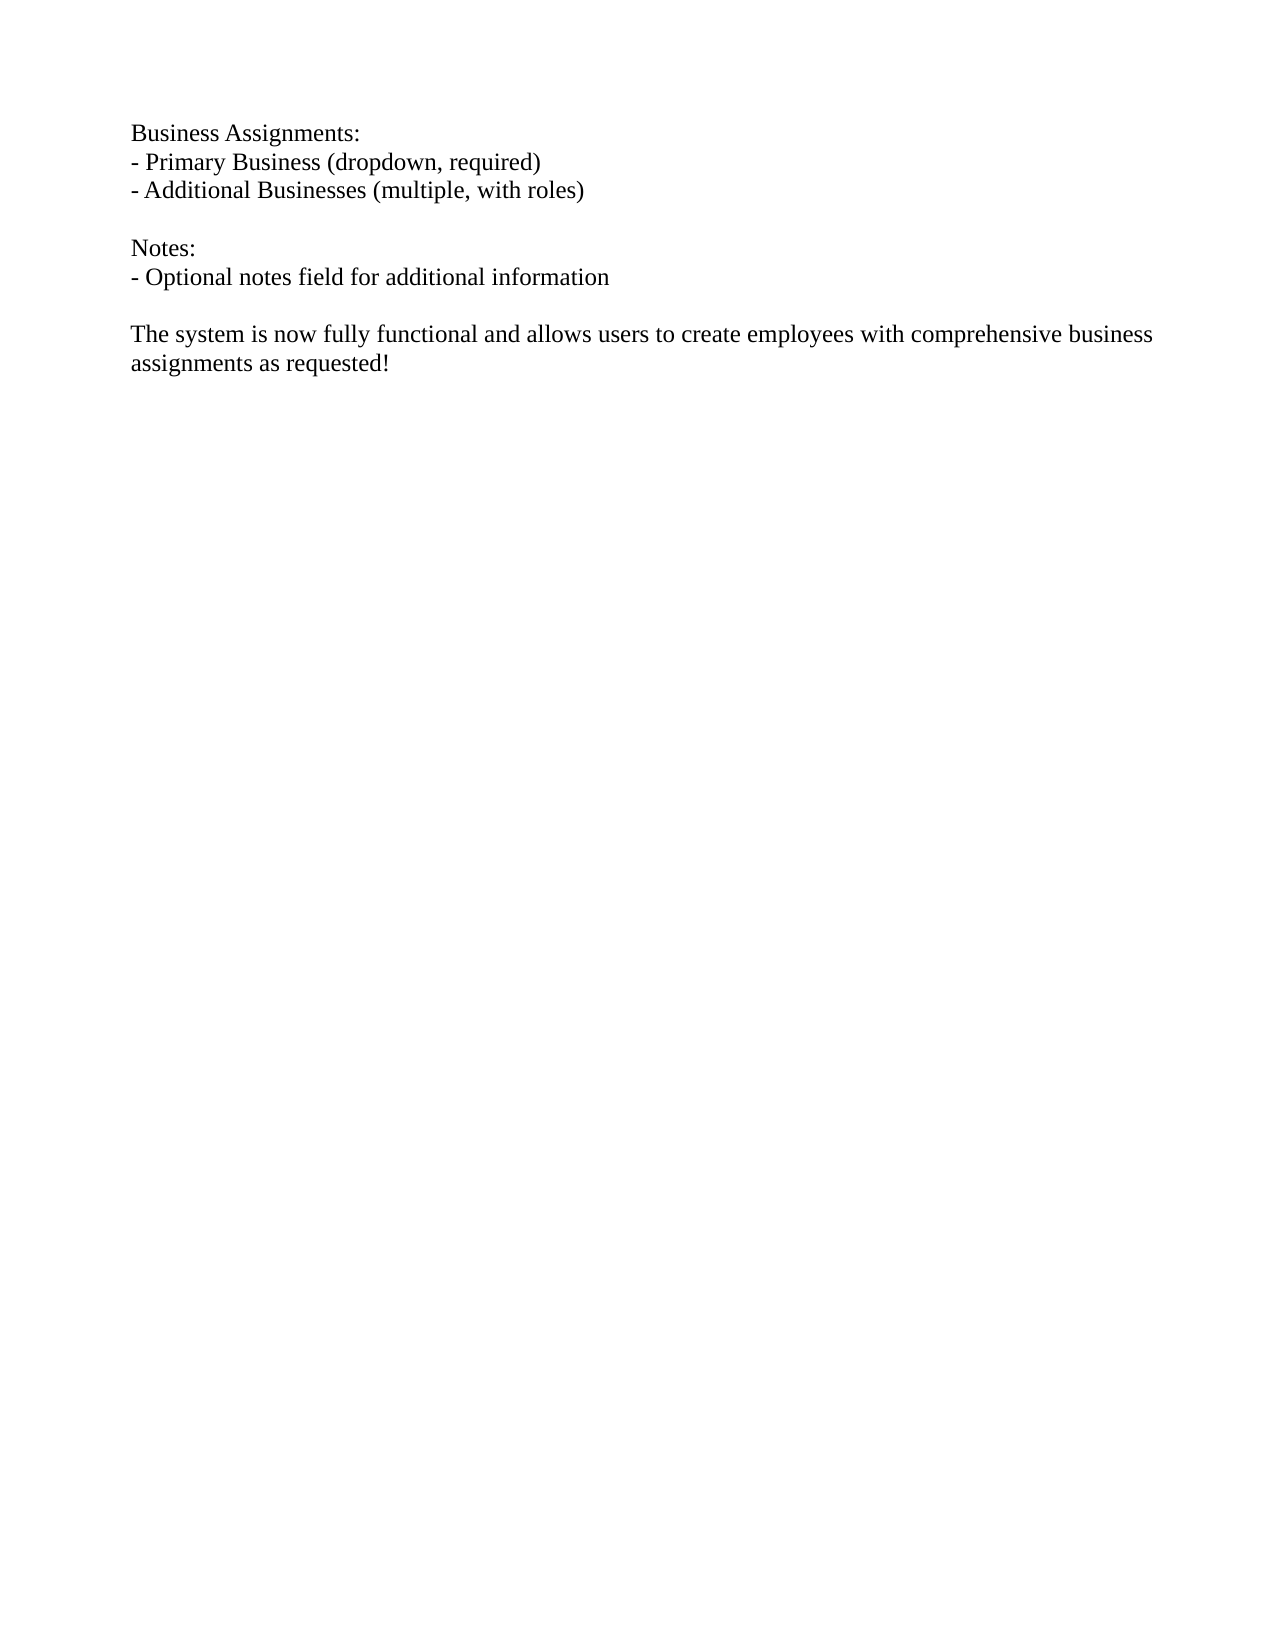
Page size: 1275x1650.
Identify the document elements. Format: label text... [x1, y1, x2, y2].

text - Additional Businesses (multiple, with roles) [118, 176, 1157, 204]
text Business Assignments: [118, 118, 1157, 147]
text assignments as requested! [118, 348, 1157, 377]
text Notes: [118, 233, 1157, 262]
text - Primary Business (dropdown, required) [118, 147, 1157, 176]
text - Optional notes field for additional information [118, 262, 1157, 291]
text The system is now fully functional and allows users to create employees with comprehensive business [118, 319, 1157, 348]
